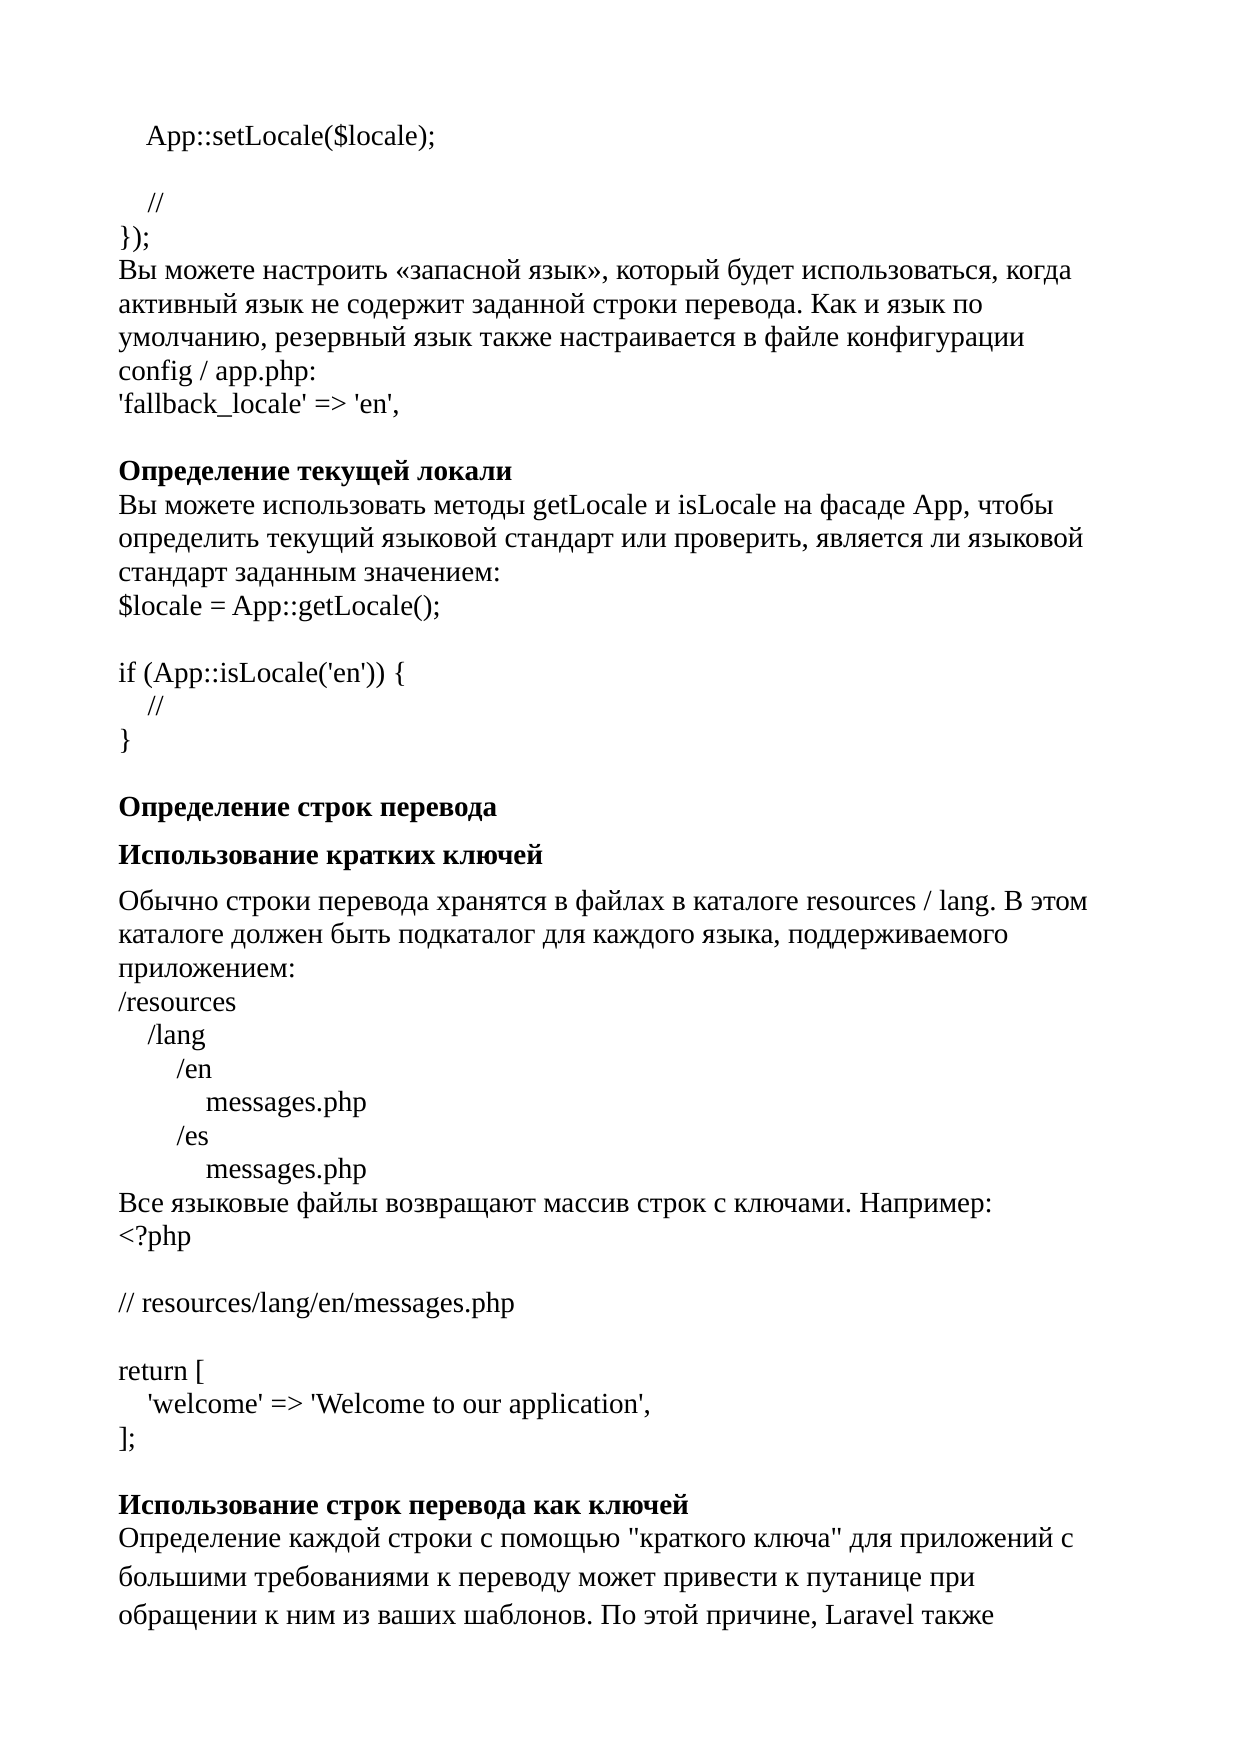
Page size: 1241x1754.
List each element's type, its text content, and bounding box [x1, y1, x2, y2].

subtitle Определение текущей локали [118, 453, 1122, 487]
text Вы можете настроить «запасной язык», который будет использоваться, когда активный язык не содержит заданной строки перевода. Как и язык по умолчанию, резервный язык также настраивается в файле конфигурации config / app.php: [118, 252, 1122, 386]
text Вы можете использовать методы getLocale и isLocale на фасаде App, чтобы определить текущий языковой стандарт или проверить, является ли языковой стандарт заданным значением: [118, 487, 1122, 588]
subtitle Определение строк перевода [118, 789, 1122, 822]
text /resources [118, 984, 1122, 1017]
text 'welcome' => 'Welcome to our application', [118, 1386, 1122, 1420]
text <?php [118, 1218, 1122, 1252]
text // [118, 688, 1122, 722]
text ]; [118, 1420, 1122, 1453]
text $locale = App::getLocale(); [118, 588, 1122, 621]
text // resources/lang/en/messages.php [118, 1286, 1122, 1319]
text Обычно строки перевода хранятся в файлах в каталоге resources / lang. В этом каталоге должен быть подкаталог для каждого языка, поддерживаемого приложением: [118, 883, 1122, 984]
text return [ [118, 1353, 1122, 1386]
text messages.php [118, 1084, 1122, 1118]
subtitle Использование кратких ключей [118, 837, 1122, 871]
subtitle Использование строк перевода как ключей [118, 1487, 1122, 1520]
text Все языковые файлы возвращают массив строк с ключами. Например: [118, 1185, 1122, 1218]
text /en [118, 1051, 1122, 1084]
text App::setLocale($locale); [118, 118, 1122, 152]
text if (App::isLocale('en')) { [118, 655, 1122, 688]
text // [118, 185, 1122, 219]
text Определение каждой строки с помощью "краткого ключа" для приложений с большими требованиями к переводу может привести к путанице при обращении к ним из ваших шаблонов. По этой причине, Laravel также [118, 1520, 1122, 1631]
text /es [118, 1118, 1122, 1151]
text messages.php [118, 1151, 1122, 1185]
text /lang [118, 1017, 1122, 1051]
text }); [118, 219, 1122, 252]
text } [118, 722, 1122, 755]
text 'fallback_locale' => 'en', [118, 386, 1122, 420]
